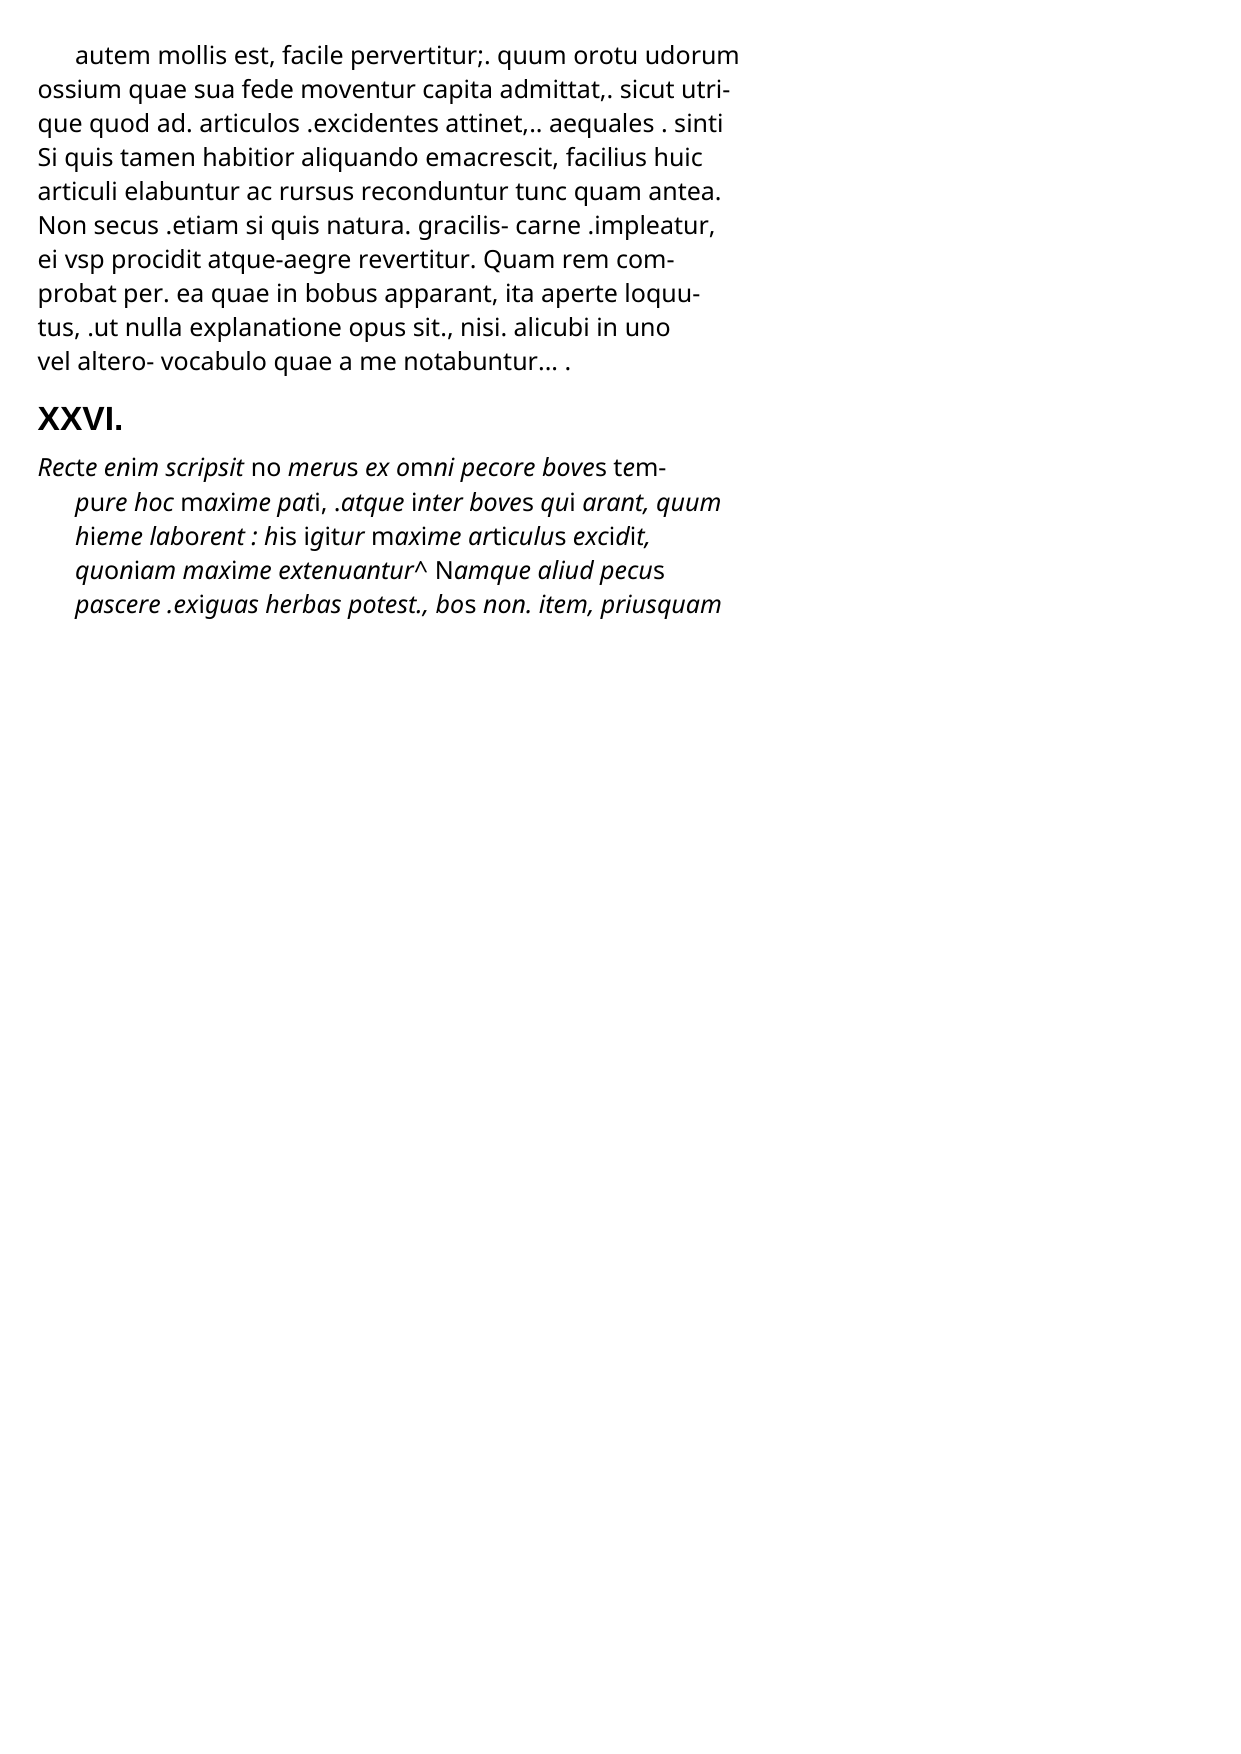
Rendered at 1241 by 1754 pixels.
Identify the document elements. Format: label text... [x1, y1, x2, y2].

text Recte enim scripsit no merus ex omni pecore boves tem- pure hoc maxime pati, .atque inter boves qui arant, quum hieme laborent : his igitur maxime articulus excidit, quoniam maxime extenuantur^ Namque aliud pecus pascere .exiguas herbas potest., bos non. item, priusquam [37, 450, 1203, 620]
text autem mollis est, facile pervertitur;. quum orotu udorum ossium quae sua fede moventur capita admittat,. sicut utri- que quod ad. articulos .excidentes attinet,.. aequales . sinti Si quis tamen habitior aliquando emacrescit, facilius huic articuli elabuntur ac rursus reconduntur tunc quam antea. Non secus .etiam si quis natura. gracilis- carne .impleatur, ei vsp procidit atque-aegre revertitur. Quam rem com- probat per. ea quae in bobus apparant, ita aperte loquu- tus, .ut nulla explanatione opus sit., nisi. alicubi in uno vel altero- vocabulo quae a me notabuntur... . [37, 37, 1203, 378]
subtitle XXVI. [37, 399, 1203, 438]
